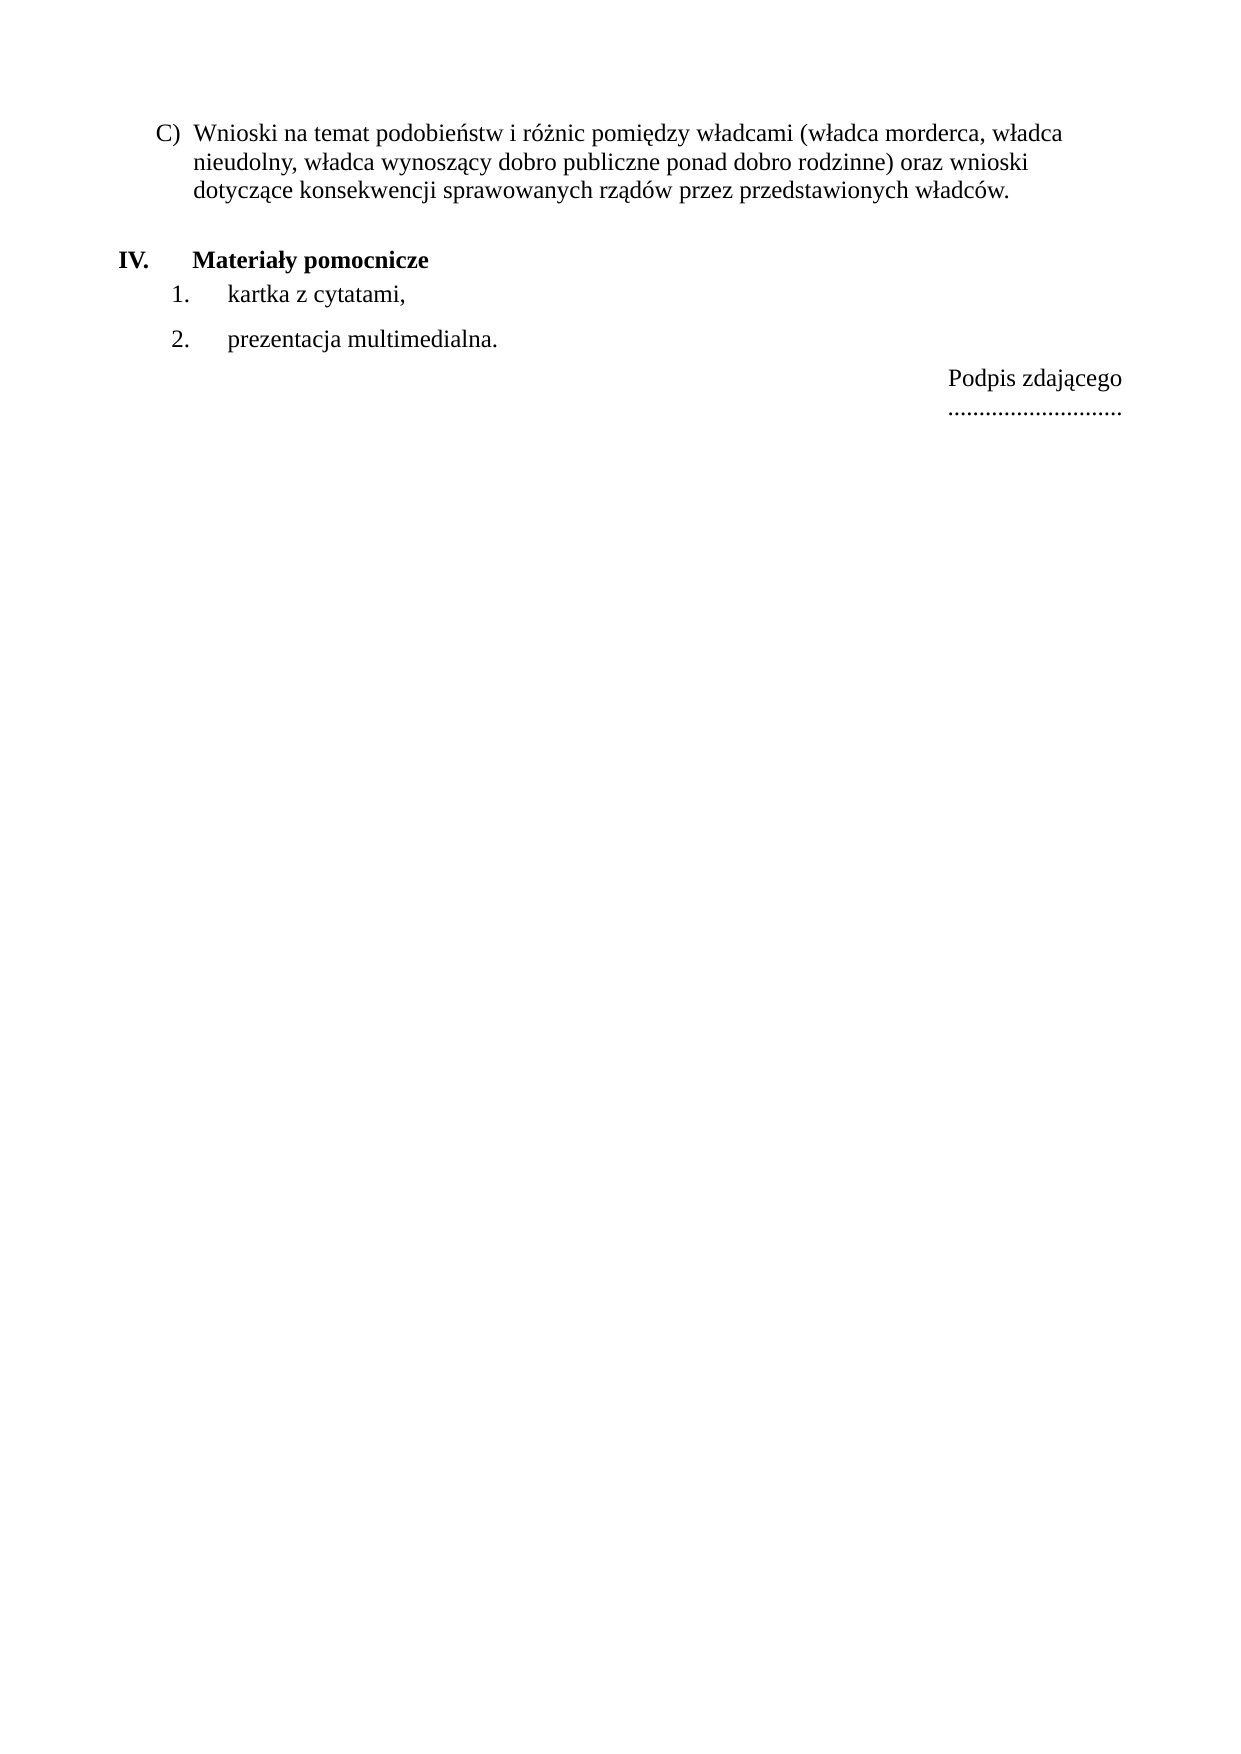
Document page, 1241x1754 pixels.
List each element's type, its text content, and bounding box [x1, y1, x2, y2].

list Materiały pomocnicze [118, 245, 1122, 274]
list prezentacja multimedialna. [153, 324, 1122, 353]
text Podpis zdającego [118, 363, 1122, 392]
text ............................ [118, 392, 1122, 421]
list kartka z cytatami, [153, 279, 1122, 308]
list Wnioski na temat podobieństw i różnic pomiędzy władcami (władca morderca, władca nieudolny, władca wynoszący dobro publiczne ponad dobro rodzinne) oraz wnioski dotyczące konsekwencji sprawowanych rządów przez przedstawionych władców. [156, 118, 1122, 204]
